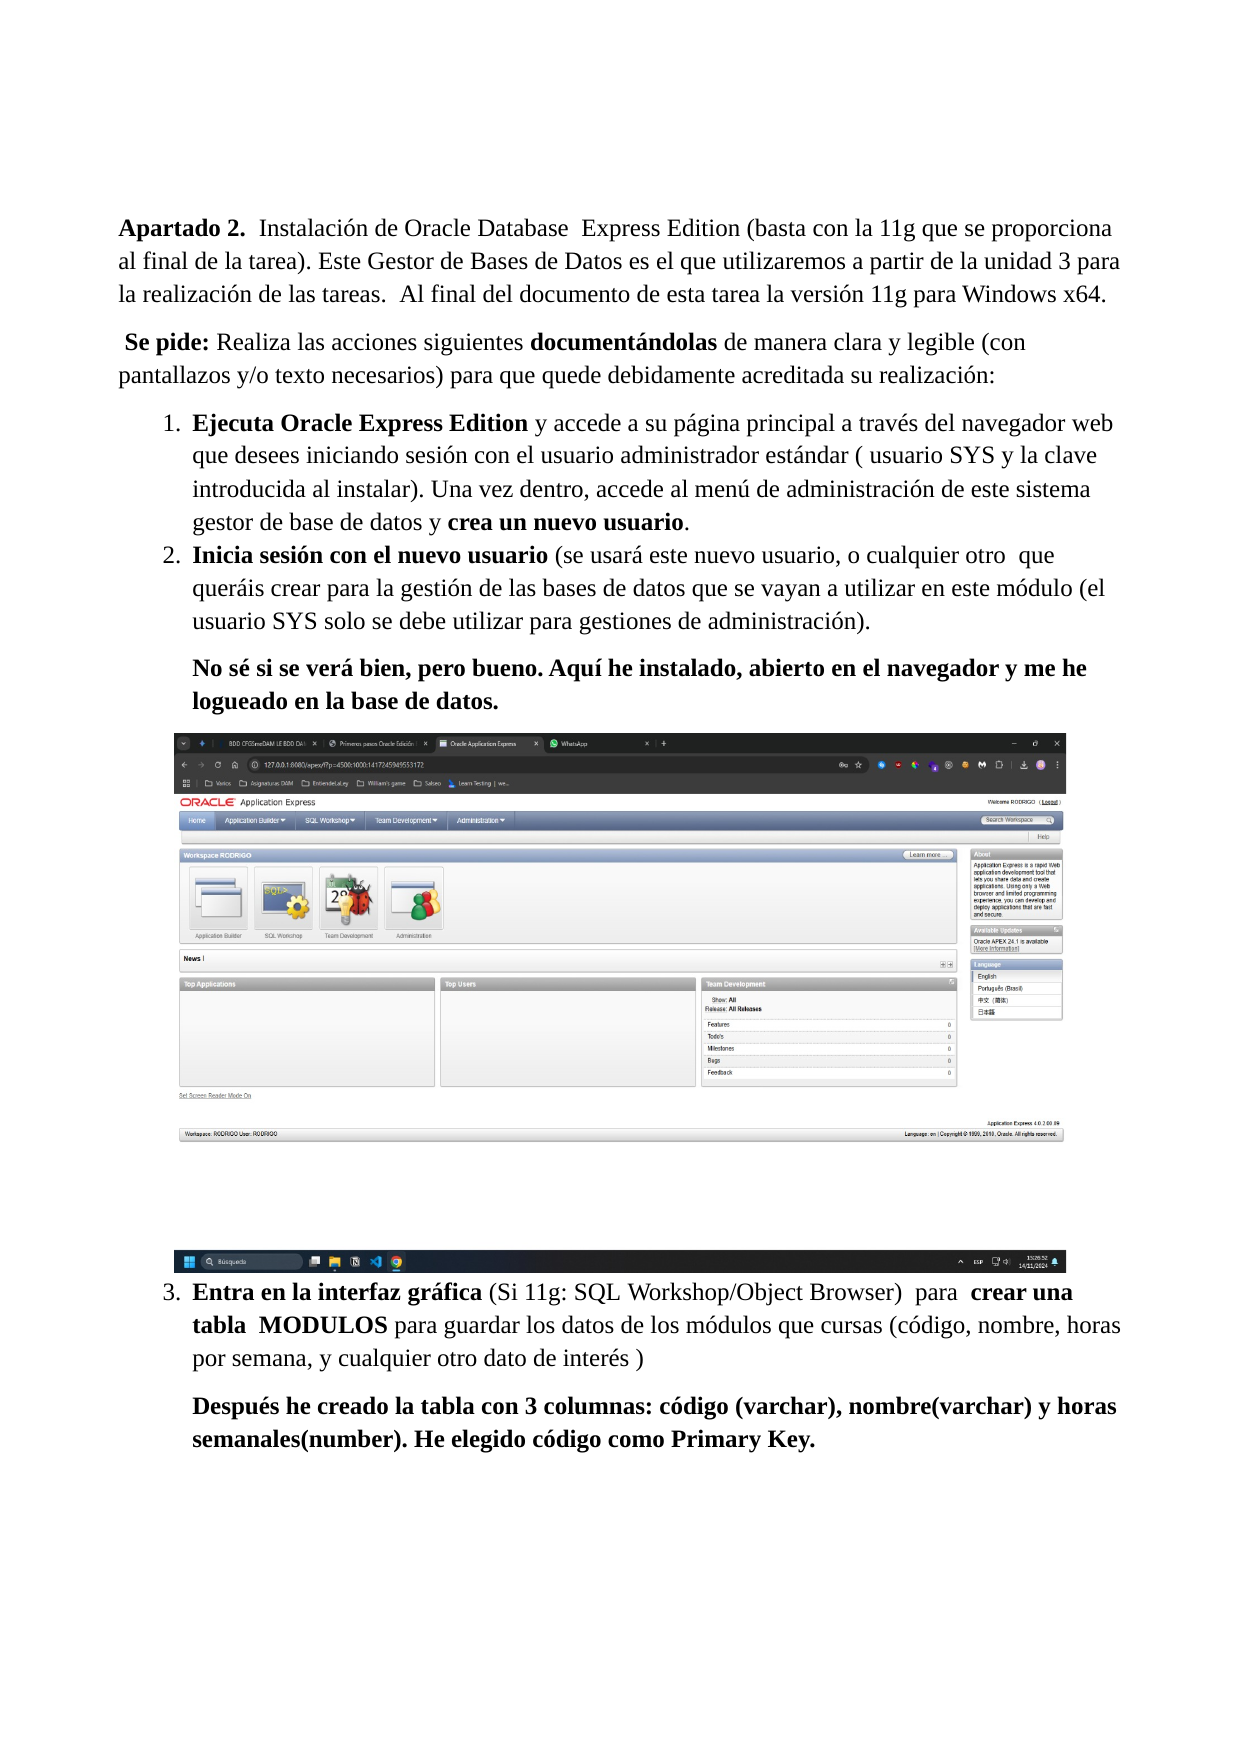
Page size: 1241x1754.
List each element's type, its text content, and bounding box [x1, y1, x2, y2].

list Entra en la interfaz gráfica (Si 11g: SQL Workshop/Object Browser) para crear una tabla MODULOS para guardar los datos de los módulos que cursas (código, nombre, horas por semana, y cualquier otro dato de interés ) [162, 1234, 1122, 1372]
text No sé si se verá bien, pero bueno. Aquí he instalado, abierto en el navegador y me he logueado en la base de datos. [118, 653, 1122, 715]
list Ejecuta Oracle Express Edition y accede a su página principal a través del navegador web que desees iniciando sesión con el usuario administrador estándar ( usuario SYS y la clave introducida al instalar). Una vez dentro, accede al menú de administración de este sistema gestor de base de datos y crea un nuevo usuario. [162, 408, 1122, 535]
list Después he creado la tabla con 3 columnas: código (varchar), nombre(varchar) y horas semanales(number). He elegido código como Primary Key. [162, 1391, 1122, 1453]
picture [174, 733, 1067, 1273]
text Se pide: Realiza las acciones siguientes documentándolas de manera clara y legible (con pantallazos y/o texto necesarios) para que quede debidamente acreditada su realización: [118, 327, 1122, 389]
list Inicia sesión con el nuevo usuario (se usará este nuevo usuario, o cualquier otro que queráis crear para la gestión de las bases de datos que se vayan a utilizar en este módulo (el usuario SYS solo se debe utilizar para gestiones de administración). [162, 540, 1122, 634]
text Apartado 2. Instalación de Oracle Database Express Edition (basta con la 11g que se proporciona al final de la tarea). Este Gestor de Bases de Datos es el que utilizaremos a partir de la unidad 3 para la realización de las tareas. Al final del documento de esta tarea la versión 11g para Windows x64. [118, 213, 1122, 308]
